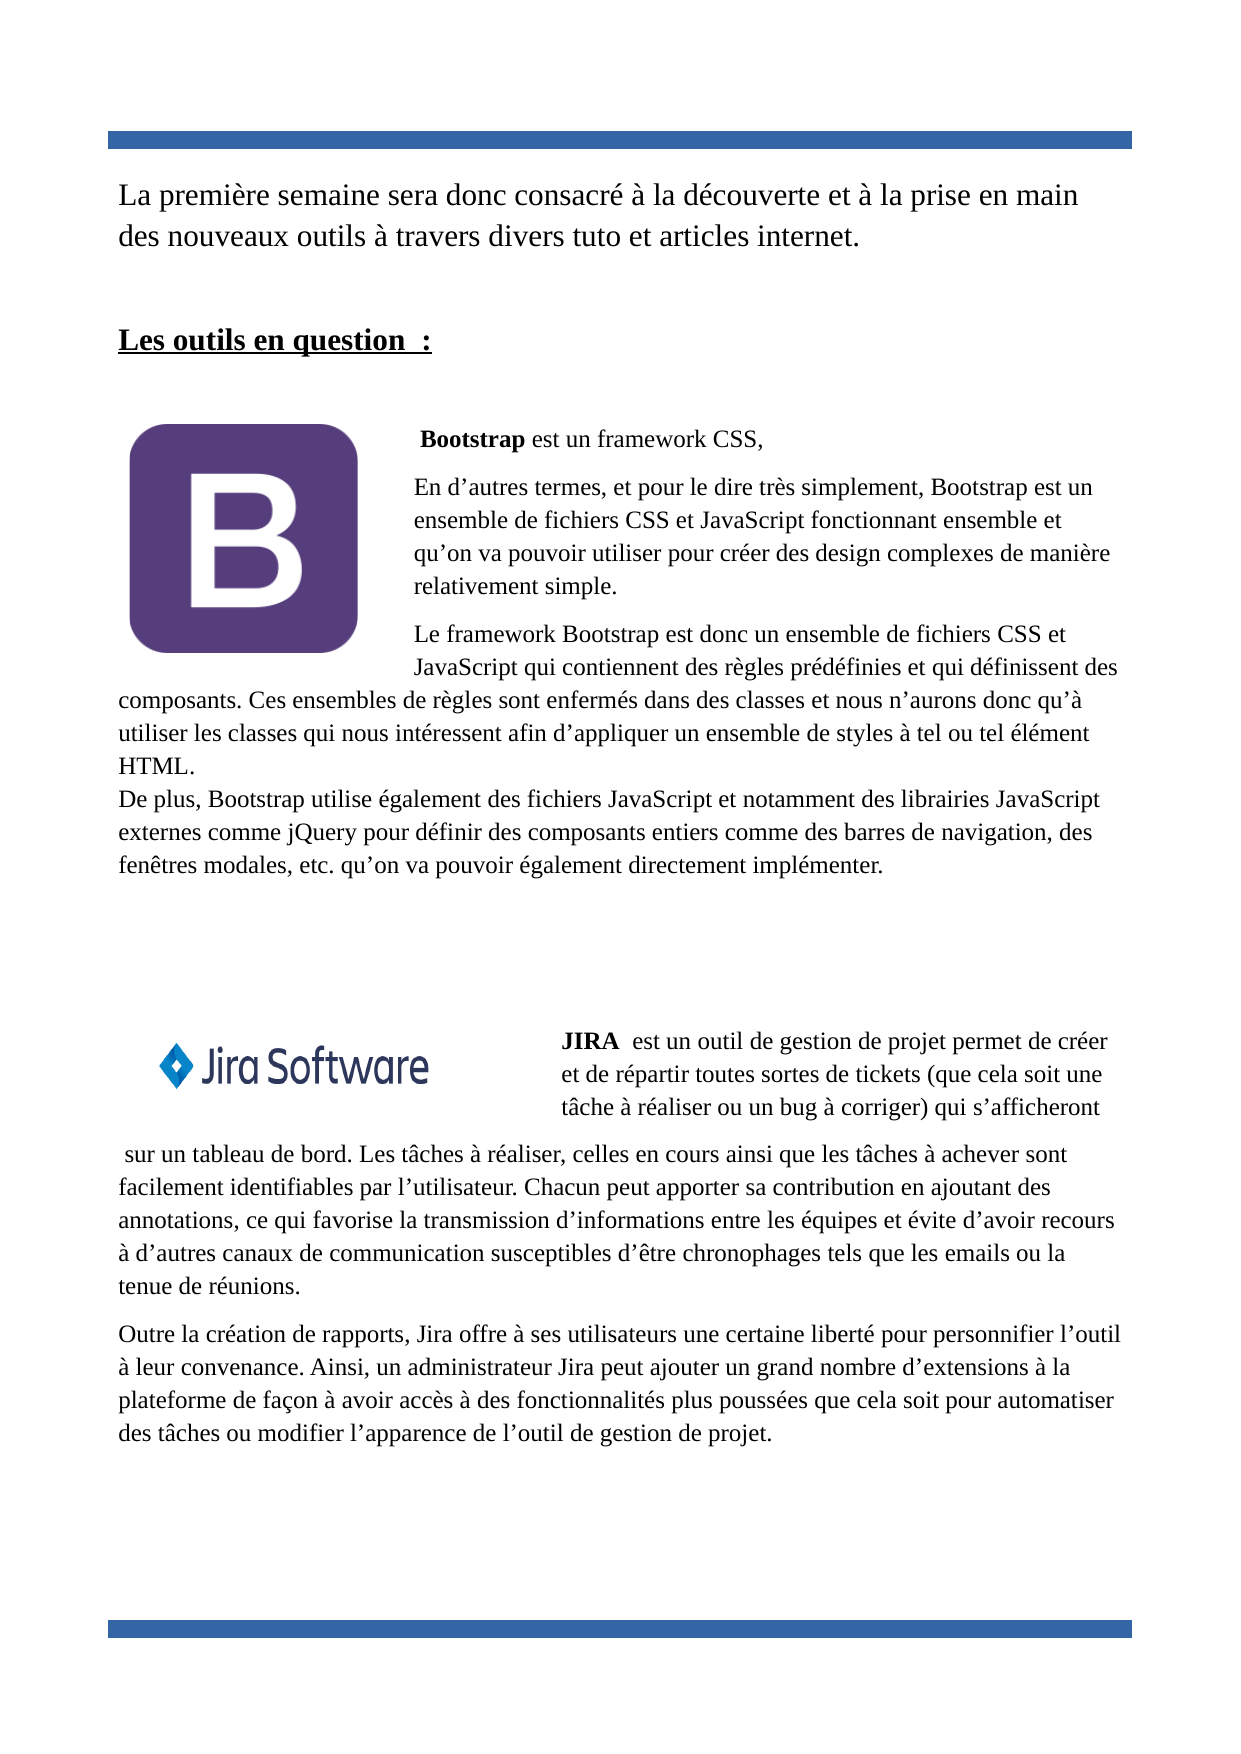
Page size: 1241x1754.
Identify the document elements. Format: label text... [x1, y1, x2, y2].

text En d’autres termes, et pour le dire très simplement, Bootstrap est un ensemble de fichiers CSS et JavaScript fonctionnant ensemble et qu’on va pouvoir utiliser pour créer des design complexes de manière relativement simple. [358, 472, 1122, 600]
text Bootstrap est un framework CSS, [358, 424, 1122, 453]
picture [129, 424, 358, 653]
text De plus, Bootstrap utilise également des fichiers JavaScript et notamment des librairies JavaScript externes comme jQuery pour définir des composants entiers comme des barres de navigation, des fenêtres modales, etc. qu’on va pouvoir également directement implémenter. [118, 784, 1122, 879]
text JIRA est un outil de gestion de projet permet de créer et de répartir toutes sortes de tickets (que cela soit une tâche à réaliser ou un bug à corriger) qui s’afficheront [118, 1026, 1122, 1121]
text Le framework Bootstrap est donc un ensemble de fichiers CSS et JavaScript qui contiennent des règles prédéfinies et qui définissent des composants. Ces ensembles de règles sont enfermés dans des classes et nous n’aurons donc qu’à utiliser les classes qui nous intéressent afin d’appliquer un ensemble de styles à tel ou tel élément HTML. [118, 619, 1122, 779]
text Les outils en question : [118, 321, 1122, 357]
text Outre la création de rapports, Jira offre à ses utilisateurs une certaine liberté pour personnifier l’outil à leur convenance. Ainsi, un administrateur Jira peut ajouter un grand nombre d’extensions à la plateforme de façon à avoir accès à des fonctionnalités plus poussées que cela soit pour automatiser des tâches ou modifier l’apparence de l’outil de gestion de projet. [118, 1319, 1122, 1447]
text La première semaine sera donc consacré à la découverte et à la prise en main des nouveaux outils à travers divers tuto et articles internet. [118, 176, 1122, 253]
picture [118, 1025, 485, 1111]
text sur un tableau de bord. Les tâches à réaliser, celles en cours ainsi que les tâches à achever sont facilement identifiables par l’utilisateur. Chacun peut apporter sa contribution en ajoutant des annotations, ce qui favorise la transmission d’informations entre les équipes et évite d’avoir recours à d’autres canaux de communication susceptibles d’être chronophages tels que les emails ou la tenue de réunions. [118, 1139, 1122, 1300]
